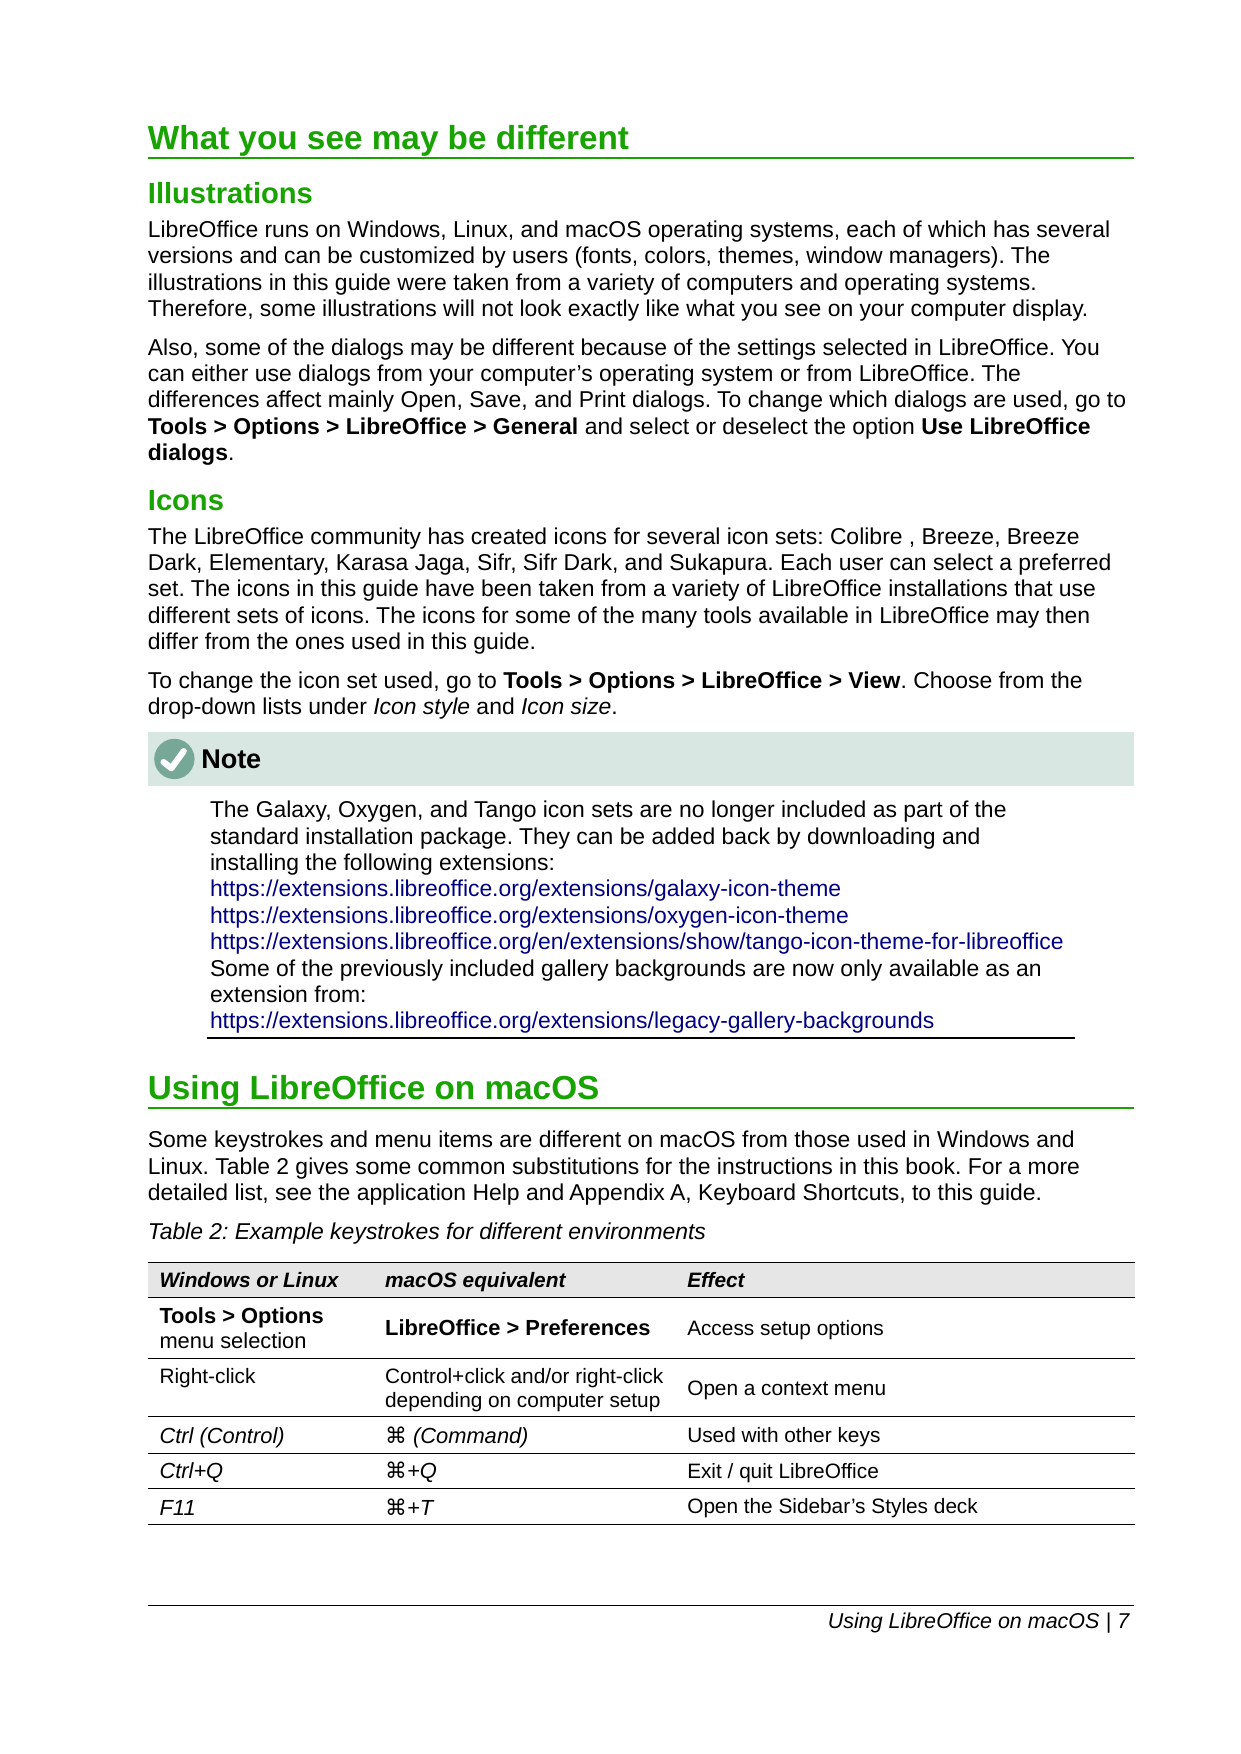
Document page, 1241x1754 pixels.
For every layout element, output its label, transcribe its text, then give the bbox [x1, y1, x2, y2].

table_cell Tools > Options menu selection [148, 1298, 373, 1358]
text The Galaxy, Oxygen, and Tango icon sets are no longer included as part of the standard installation package. They can be added back by downloading and installing the following extensions: https://extensions.libreoffice.org/extensions/galaxy-icon-theme https://extensions.libreoffice.org/extensions/oxygen-icon-theme https://extensions.libreoffice.org/en/extensions/show/tango-icon-theme-for-libreoffice Some of the previously included gallery backgrounds are now only available as an extension from: https://extensions.libreoffice.org/extensions/legacy-gallery-backgrounds [207, 793, 1075, 1037]
text LibreOffice runs on Windows, Linux, and macOS operating systems, each of which has several versions and can be customized by users (fonts, colors, themes, window managers). The illustrations in this guide were taken from a variety of computers and operating systems. Therefore, some illustrations will not look exactly like what you see on your computer display. [148, 216, 1134, 321]
table_header macOS equivalent [373, 1263, 675, 1297]
table_header Windows or Linux [148, 1263, 373, 1297]
table_cell Used with other keys [675, 1417, 1135, 1452]
text Table 2: Example keystrokes for different environments [148, 1218, 1134, 1244]
table_cell ⌘+Q [373, 1454, 675, 1488]
subtitle Note [148, 732, 1134, 786]
table_cell Exit / quit LibreOffice [675, 1454, 1135, 1488]
table_cell Ctrl (Control) [148, 1417, 373, 1452]
subtitle Icons [148, 483, 1134, 517]
text The LibreOffice community has created icons for several icon sets: Colibre , Breeze, Breeze Dark, Elementary, Karasa Jaga, Sifr, Sifr Dark, and Sukapura. Each user can select a preferred set. The icons in this guide have been taken from a variety of LibreOffice installations that use different sets of icons. The icons for some of the many tools available in LibreOffice may then differ from the ones used in this guide. [148, 523, 1134, 654]
subtitle Illustrations [148, 176, 1134, 210]
table_cell LibreOffice > Preferences [373, 1298, 675, 1358]
table_cell Control+click and/or right-click depending on computer setup [373, 1359, 675, 1416]
table_cell Ctrl+Q [148, 1454, 373, 1488]
table_cell ⌘+T [373, 1489, 675, 1524]
subtitle Using LibreOffice on macOS [148, 1068, 1134, 1107]
table_cell F11 [148, 1489, 373, 1524]
table_cell Open the Sidebar’s Styles deck [675, 1489, 1135, 1524]
table_cell Access setup options [675, 1298, 1135, 1358]
text To change the icon set used, go to Tools > Options > LibreOffice > View. Choose from the drop-down lists under Icon style and Icon size. [148, 667, 1134, 720]
table_header Effect [675, 1263, 1135, 1297]
subtitle What you see may be different [148, 118, 1134, 157]
text Some keystrokes and menu items are different on macOS from those used in Windows and Linux. Table 2 gives some common substitutions for the instructions in this book. For a more detailed list, see the application Help and Appendix A, Keyboard Shortcuts, to this guide. [148, 1126, 1134, 1205]
table_cell Open a context menu [675, 1359, 1135, 1416]
table_cell ⌘ (Command) [373, 1417, 675, 1452]
text Also, some of the dialogs may be different because of the settings selected in LibreOffice. You can either use dialogs from your computer’s operating system or from LibreOffice. The differences affect mainly Open, Save, and Print dialogs. To change which dialogs are used, go to Tools > Options > LibreOffice > General and select or deselect the option Use LibreOffice dialogs. [148, 334, 1134, 466]
table_cell Right-click [148, 1359, 373, 1416]
